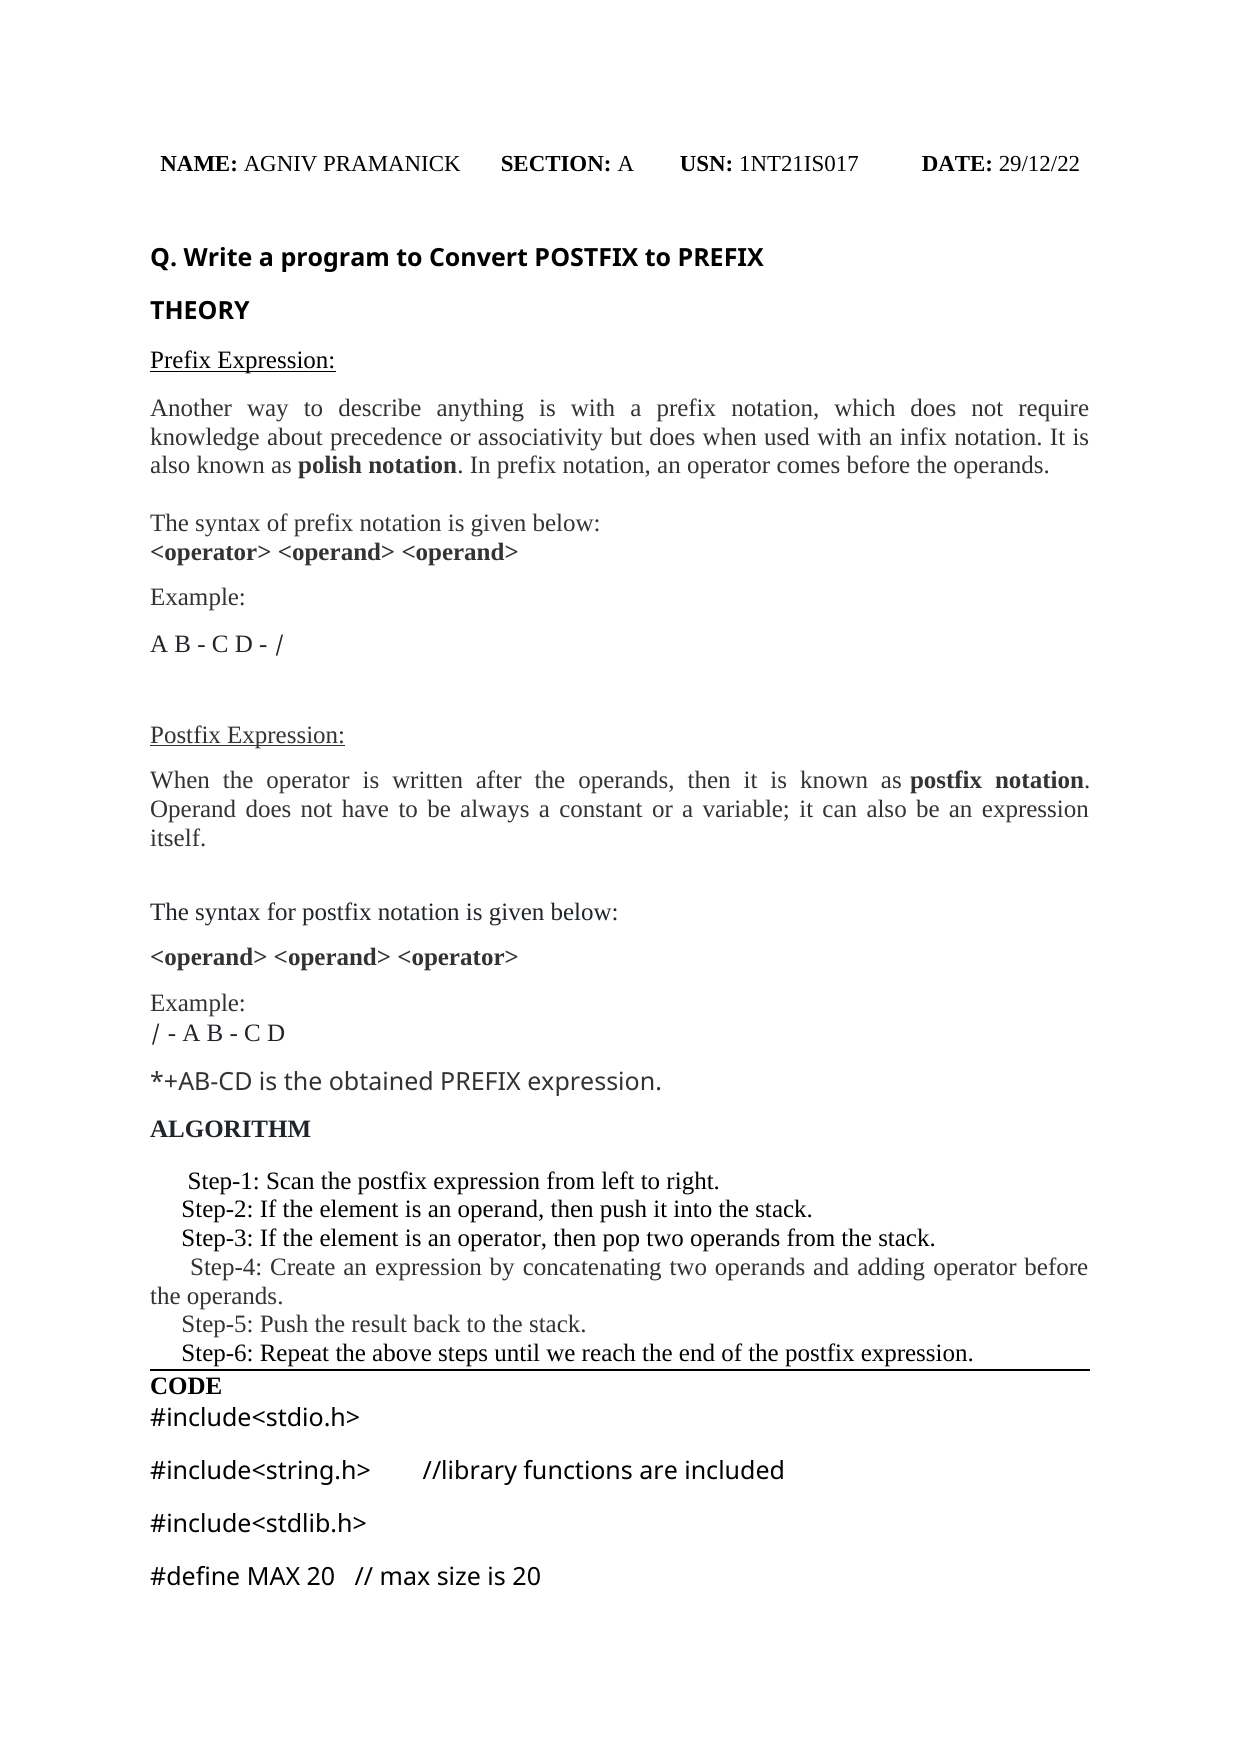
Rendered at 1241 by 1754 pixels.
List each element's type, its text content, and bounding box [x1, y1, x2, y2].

text Prefix Expression: [150, 346, 1090, 374]
text / - A B - C D [150, 1017, 1090, 1047]
text *+AB-CD is the obtained PREFIX expression. [150, 1063, 1090, 1097]
text Another way to describe anything is with a prefix notation, which does not require knowledge about precedence or associativity but does when used with an infix notation. It is also known as polish notation. In prefix notation, an operator comes before the operands. [150, 393, 1090, 479]
text #define MAX 20 // max size is 20 [150, 1558, 1090, 1593]
text Example: [150, 988, 1090, 1017]
text CODE [150, 1371, 1090, 1399]
text #include<string.h> //library functions are included [150, 1452, 1090, 1487]
text Step-5: Push the result back to the stack. [150, 1309, 1090, 1338]
text Step-3: If the element is an operator, then pop two operands from the stack. [150, 1223, 1090, 1252]
text NAME: AGNIV PRAMANICK SECTION: A USN: 1NT21IS017 DATE: 29/12/22 [150, 150, 1090, 176]
text Step-6: Repeat the above steps until we reach the end of the postfix expression. [150, 1338, 1090, 1369]
text Step-1: Scan the postfix expression from left to right. [187, 1166, 1090, 1194]
text A B - C D - / [150, 628, 1090, 658]
text #include<stdlib.h> [150, 1506, 1090, 1539]
text Postfix Expression: [150, 720, 1090, 749]
text When the operator is written after the operands, then it is known as postfix notation. Operand does not have to be always a constant or a variable; it can also be an expression itself. [150, 765, 1090, 852]
text Step-4: Create an expression by concatenating two operands and adding operator before the operands. [150, 1252, 1090, 1309]
text Q. Write a program to Convert POSTFIX to PREFIX [150, 239, 1090, 274]
text The syntax for postfix notation is given below: [150, 897, 1090, 926]
text ALGORITHM [150, 1114, 1090, 1143]
text Step-2: If the element is an operand, then push it into the stack. [150, 1194, 1090, 1223]
text Example: [150, 582, 1090, 611]
text THEORY [150, 293, 1090, 327]
text #include<stdio.h> [150, 1399, 1090, 1433]
text <operator> <operand> <operand> [150, 537, 1090, 566]
text <operand> <operand> <operator> [150, 942, 1090, 971]
text The syntax of prefix notation is given below: [150, 508, 1090, 537]
